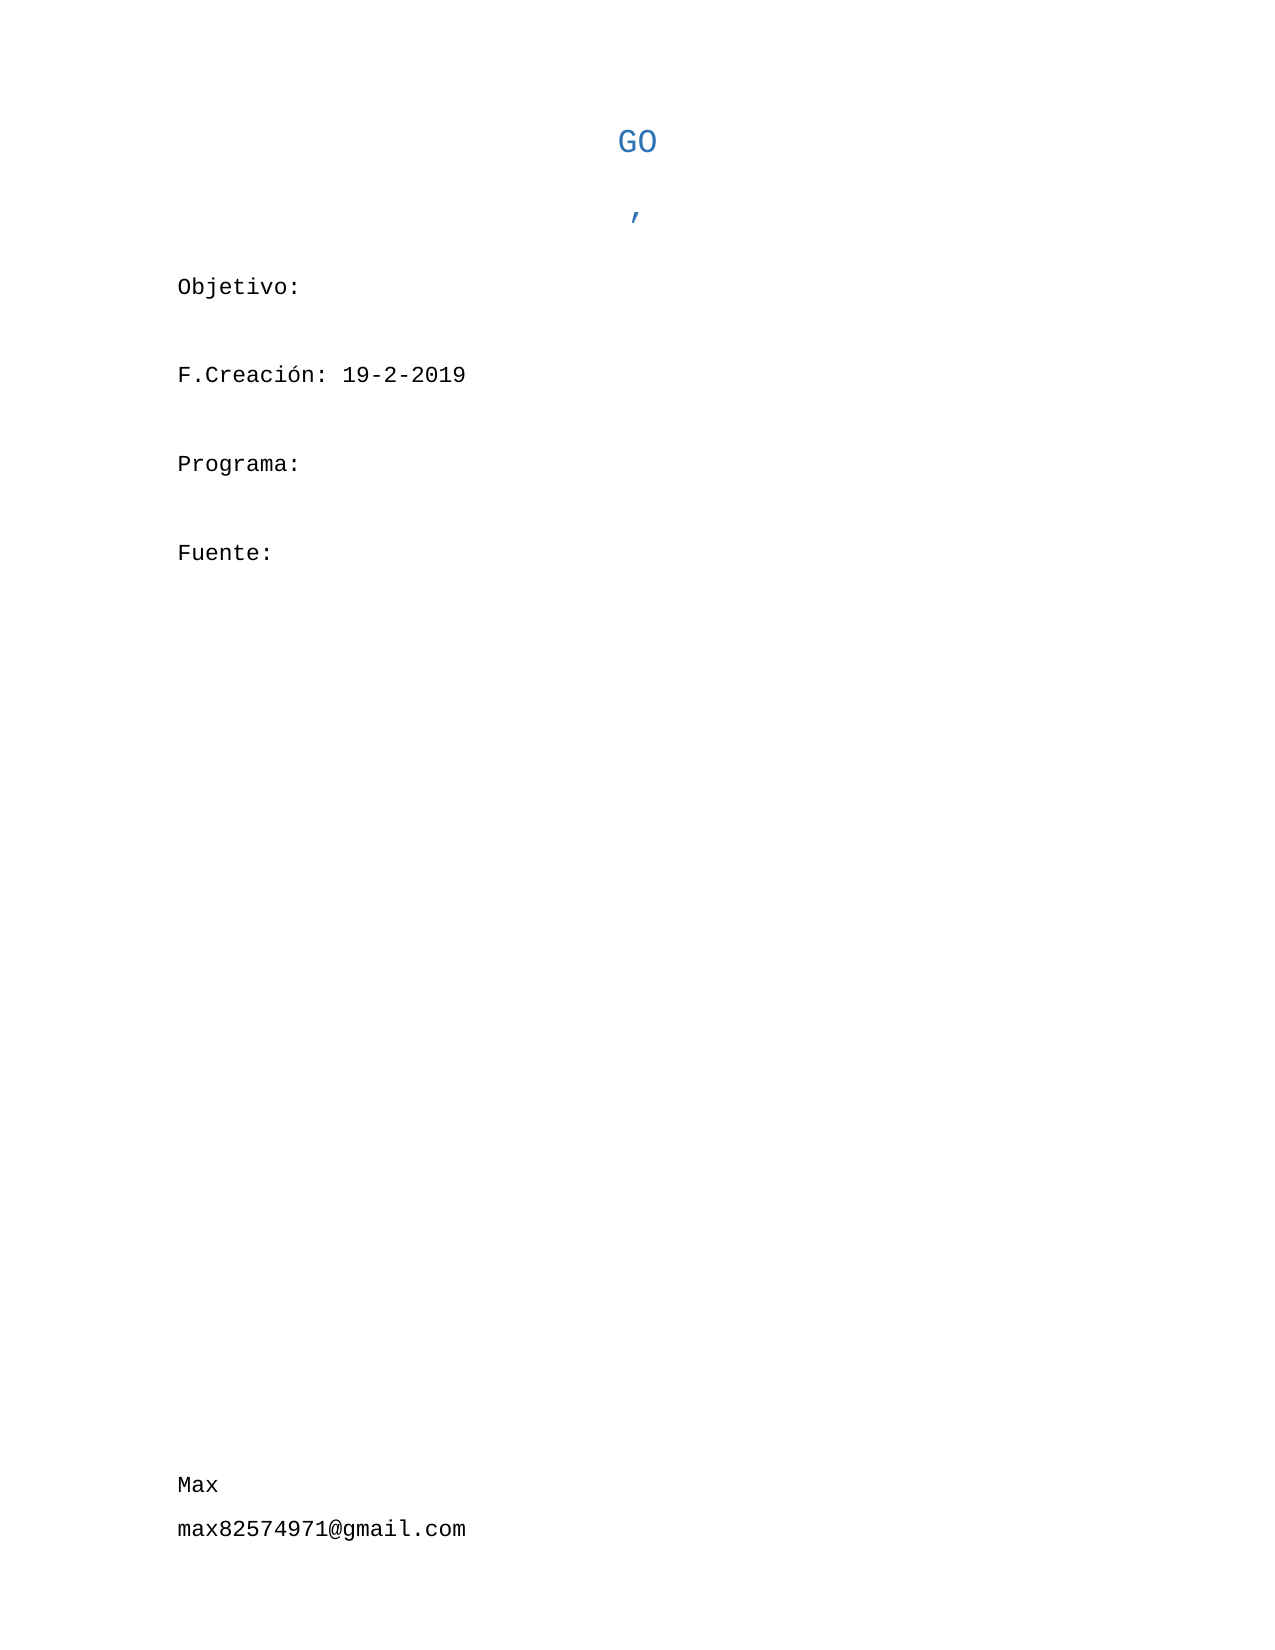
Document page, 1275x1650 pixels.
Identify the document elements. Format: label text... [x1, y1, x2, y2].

text Fuente: [177, 541, 1098, 567]
text Programa: [177, 452, 1098, 478]
text F.Creación: 19-2-2019 [177, 364, 1098, 390]
subtitle GO [177, 125, 1098, 163]
subtitle , [177, 190, 1098, 228]
text Objetivo: [177, 275, 1098, 301]
text Max [177, 1473, 1098, 1499]
text max82574971@gmail.com [177, 1517, 1098, 1543]
